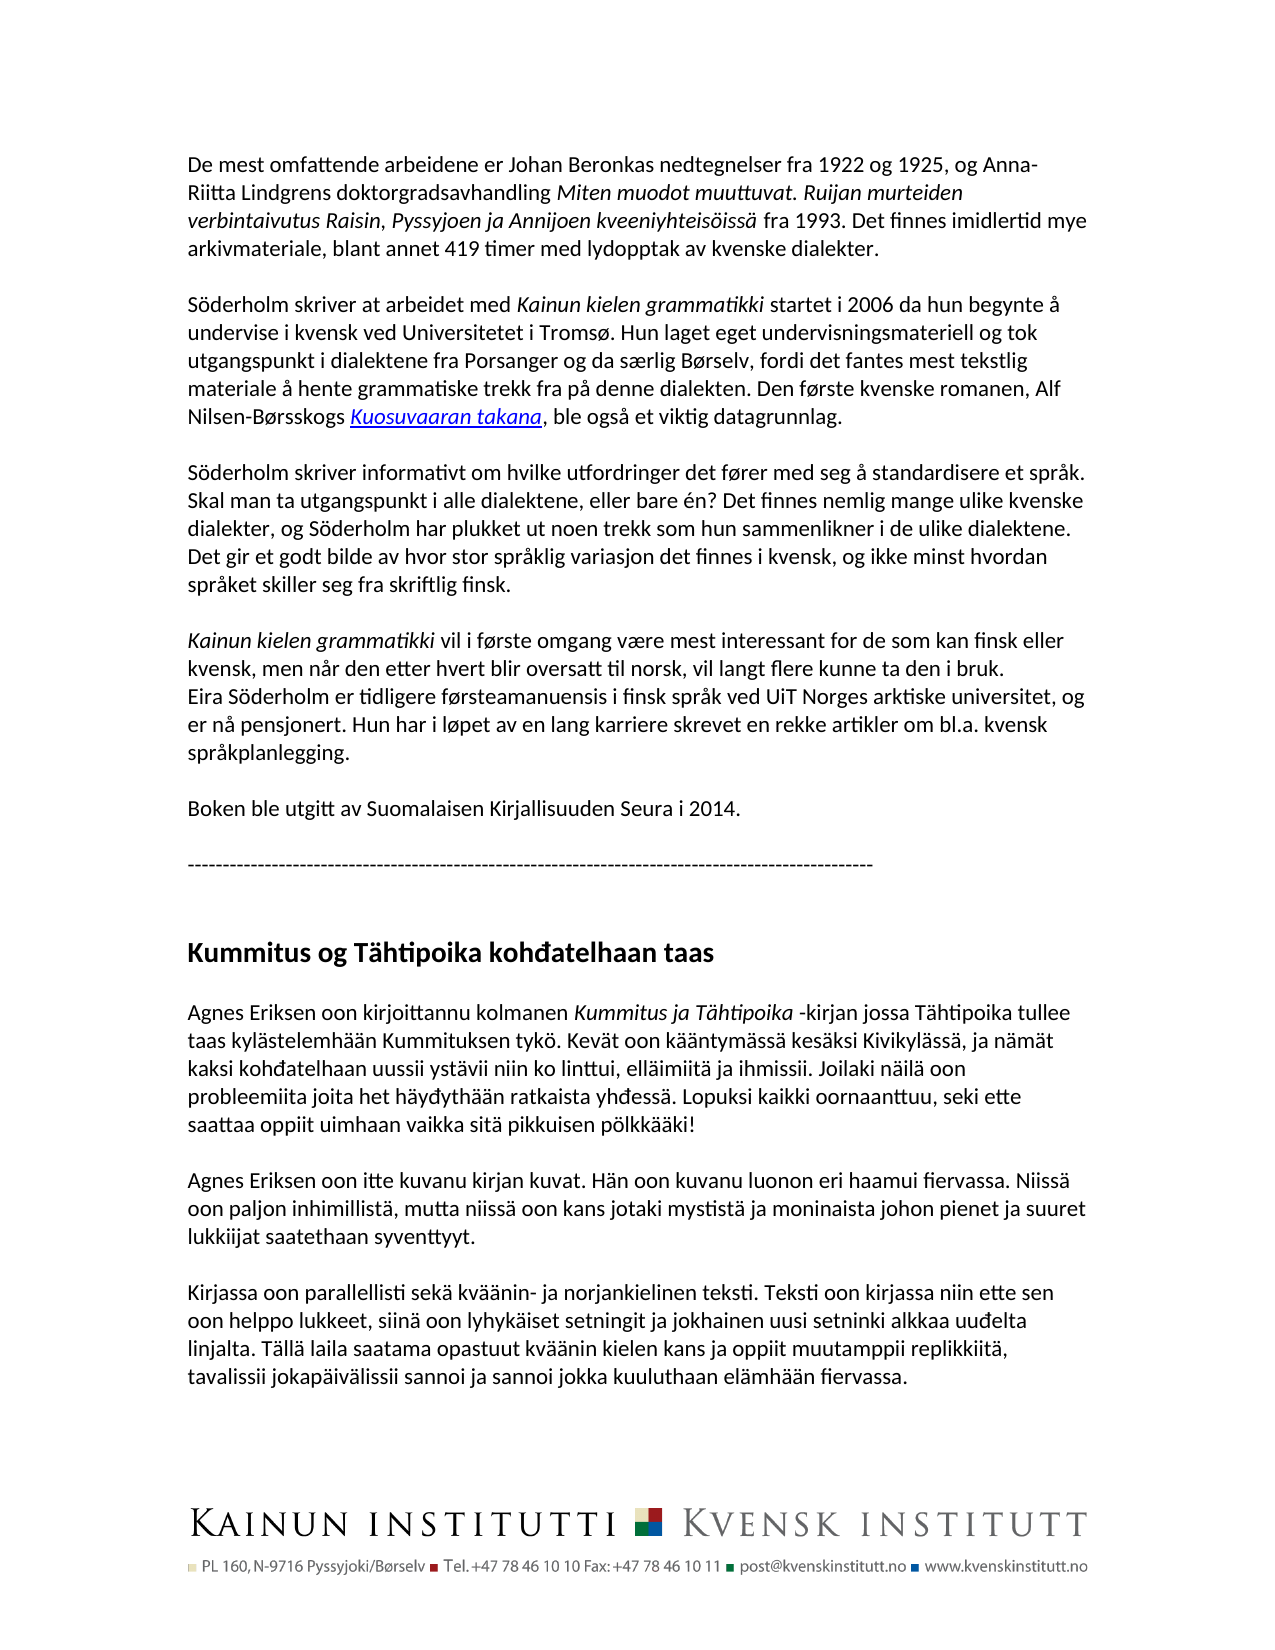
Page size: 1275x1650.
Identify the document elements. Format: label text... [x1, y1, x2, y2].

text De mest omfattende arbeidene er Johan Beronkas nedtegnelser fra 1922 og 1925, og Anna-Riitta Lindgrens doktorgradsavhandling Miten muodot muuttuvat. Ruijan murteiden verbintaivutus Raisin, Pyssyjoen ja Annijoen kveeniyhteisöissä fra 1993. Det finnes imidlertid mye arkivmateriale, blant annet 419 timer med lydopptak av kvenske dialekter. [187, 150, 1087, 262]
text Kainun kielen grammatikki vil i første omgang være mest interessant for de som kan finsk eller kvensk, men når den etter hvert blir oversatt til norsk, vil langt flere kunne ta den i bruk. [187, 626, 1087, 682]
text Agnes Eriksen oon itte kuvanu kirjan kuvat. Hän oon kuvanu luonon eri haamui fiervassa. Niissä oon paljon inhimillistä, mutta niissä oon kans jotaki mystistä ja moninaista johon pienet ja suuret lukkiijat saatethaan syventtyyt. [187, 1166, 1087, 1250]
text -------------------------------------------------------------------------------------------------- [187, 851, 1087, 878]
text Söderholm skriver at arbeidet med Kainun kielen grammatikki startet i 2006 da hun begynte å undervise i kvensk ved Universitetet i Tromsø. Hun laget eget undervisningsmateriell og tok utgangspunkt i dialektene fra Porsanger og da særlig Børselv, fordi det fantes mest tekstlig materiale å hente grammatiske trekk fra på denne dialekten. Den første kvenske romanen, Alf Nilsen-Børsskogs Kuosuvaaran takana, ble også et viktig datagrunnlag. [187, 290, 1087, 430]
text Söderholm skriver informativt om hvilke utfordringer det fører med seg å standardisere et språk. Skal man ta utgangspunkt i alle dialektene, eller bare én? Det finnes nemlig mange ulike kvenske dialekter, og Söderholm har plukket ut noen trekk som hun sammenlikner i de ulike dialektene. Det gir et godt bilde av hvor stor språklig variasjon det finnes i kvensk, og ikke minst hvordan språket skiller seg fra skriftlig finsk. [187, 458, 1087, 598]
text Agnes Eriksen oon kirjoittannu kolmanen Kummitus ja Tähtipoika -kirjan jossa Tähtipoika tullee taas kylästelemhään Kummituksen tykö. Kevät oon kääntymässä kesäksi Kivikylässä, ja nämät kaksi kohđatelhaan uussii ystävii niin ko linttui, elläimiitä ja ihmissii. Joilaki näilä oon probleemiita joita het häyđythään ratkaista yhđessä. Lopuksi kaikki oornaanttuu, seki ette saattaa oppiit uimhaan vaikka sitä pikkuisen pölkkääki! [187, 998, 1087, 1138]
picture [187, 1508, 1088, 1577]
text Kirjassa oon parallellisti sekä kväänin- ja norjankielinen teksti. Teksti oon kirjassa niin ette sen oon helppo lukkeet, siinä oon lyhykäiset setningit ja jokhainen uusi setninki alkkaa uuđelta linjalta. Tällä laila saatama opastuut kväänin kielen kans ja oppiit muutamppii replikkiitä, tavalissii jokapäivälissii sannoi ja sannoi jokka kuuluthaan elämhään fiervassa. [187, 1278, 1087, 1391]
text Boken ble utgitt av Suomalaisen Kirjallisuuden Seura i 2014. [187, 794, 1087, 822]
text Kummitus og Tähtipoika kohđatelhaan taas [187, 934, 1087, 970]
text Eira Söderholm er tidligere førsteamanuensis i finsk språk ved UiT Norges arktiske universitet, og er nå pensjonert. Hun har i løpet av en lang karriere skrevet en rekke artikler om bl.a. kvensk språkplanlegging. [187, 682, 1087, 766]
